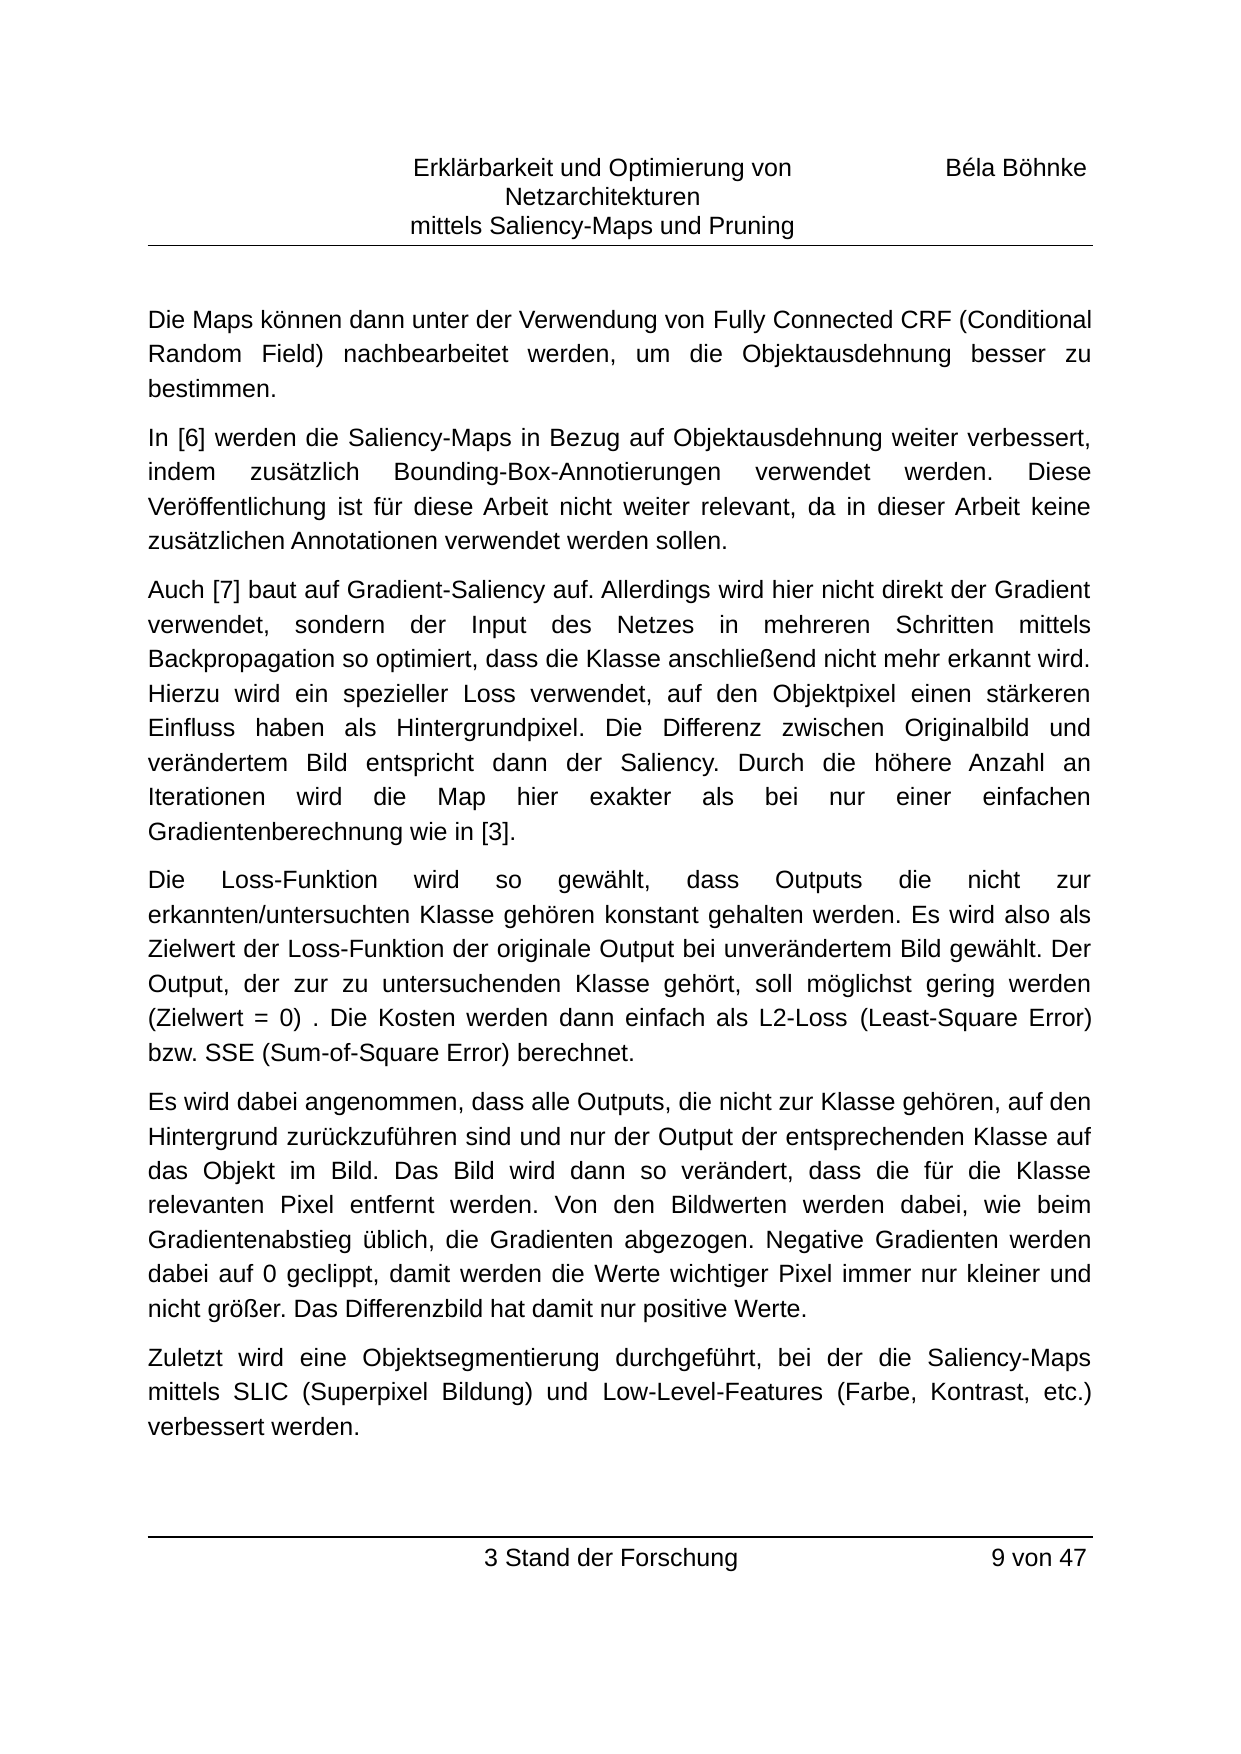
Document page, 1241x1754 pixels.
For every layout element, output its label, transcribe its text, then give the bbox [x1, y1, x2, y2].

text Es wird dabei angenommen, dass alle Outputs, die nicht zur Klasse gehören, auf den Hintergrund zurückzuführen sind und nur der Output der entsprechenden Klasse auf das Objekt im Bild. Das Bild wird dann so verändert, dass die für die Klasse relevanten Pixel entfernt werden. Von den Bildwerten werden dabei, wie beim Gradientenabstieg üblich, die Gradienten abgezogen. Negative Gradienten werden dabei auf 0 geclippt, damit werden die Werte wichtiger Pixel immer nur kleiner und nicht größer. Das Differenzbild hat damit nur positive Werte. [148, 1087, 1093, 1323]
text In [6] werden die Saliency-Maps in Bezug auf Objektausdehnung weiter verbessert, indem zusätzlich Bounding-Box-Annotierungen verwendet werden. Diese Veröffentlichung ist für diese Arbeit nicht weiter relevant, da in dieser Arbeit keine zusätzlichen Annotationen verwendet werden sollen. [148, 423, 1093, 555]
text Auch [7] baut auf Gradient-Saliency auf. Allerdings wird hier nicht direkt der Gradient verwendet, sondern der Input des Netzes in mehreren Schritten mittels Backpropagation so optimiert, dass die Klasse anschließend nicht mehr erkannt wird. Hierzu wird ein spezieller Loss verwendet, auf den Objektpixel einen stärkeren Einfluss haben als Hintergrundpixel. Die Differenz zwischen Originalbild und verändertem Bild entspricht dann der Saliency. Durch die höhere Anzahl an Iterationen wird die Map hier exakter als bei nur einer einfachen Gradientenberechnung wie in [3]. [148, 575, 1093, 845]
text Die Loss-Funktion wird so gewählt, dass Outputs die nicht zur erkannten/untersuchten Klasse gehören konstant gehalten werden. Es wird also als Zielwert der Loss-Funktion der originale Output bei unverändertem Bild gewählt. Der Output, der zur zu untersuchenden Klasse gehört, soll möglichst gering werden (Zielwert = 0) . Die Kosten werden dann einfach als L2-Loss (Least-Square Error) bzw. SSE (Sum-of-Square Error) berechnet. [148, 866, 1093, 1067]
text Die Maps können dann unter der Verwendung von Fully Connected CRF (Conditional Random Field) nachbearbeitet werden, um die Objektausdehnung besser zu bestimmen. [148, 304, 1093, 402]
text Zuletzt wird eine Objektsegmentierung durchgeführt, bei der die Saliency-Maps mittels SLIC (Superpixel Bildung) und Low-Level-Features (Farbe, Kontrast, etc.) verbessert werden. [148, 1343, 1093, 1441]
